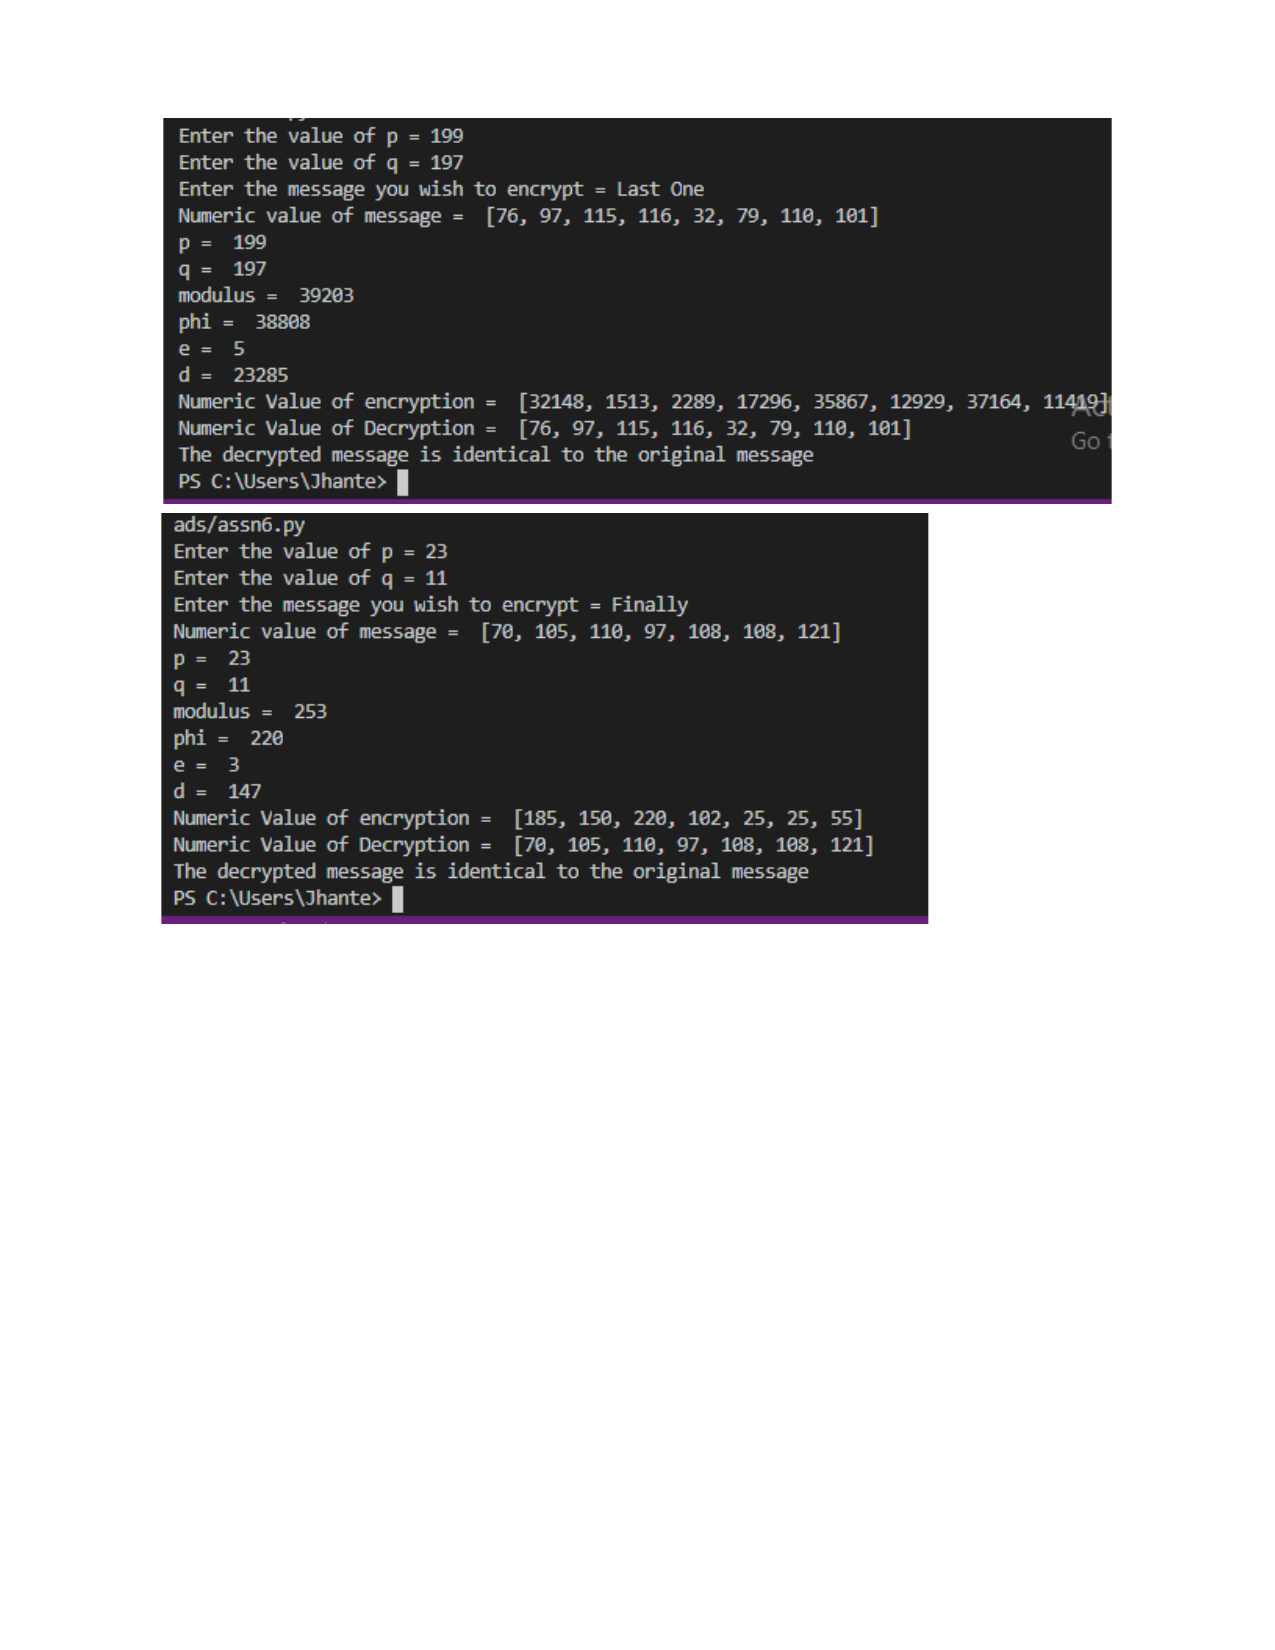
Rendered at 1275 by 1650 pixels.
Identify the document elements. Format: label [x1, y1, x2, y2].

picture [161, 513, 929, 924]
picture [163, 118, 1112, 504]
